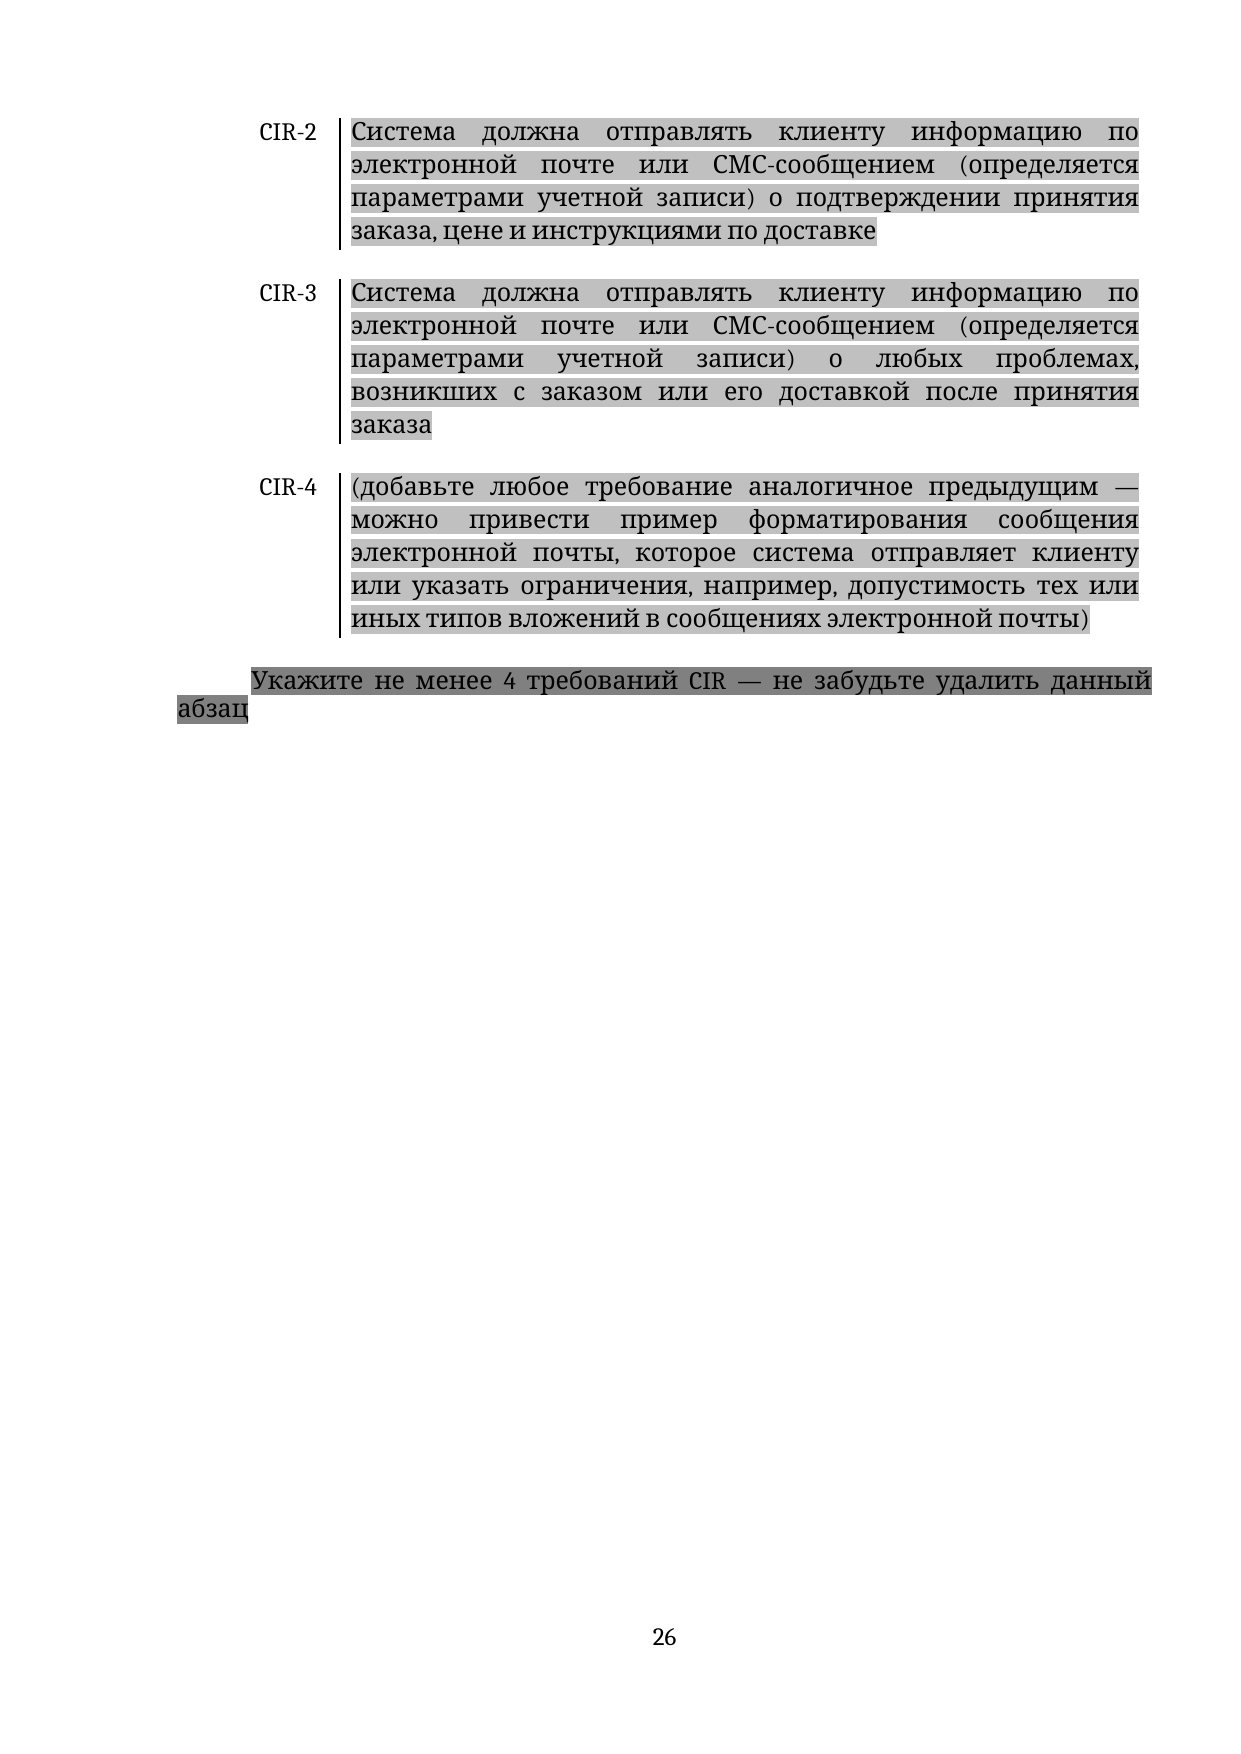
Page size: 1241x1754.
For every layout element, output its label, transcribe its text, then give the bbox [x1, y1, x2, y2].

table_header Система должна отправлять клиенту информацию по электронной почте или СМС-сообщением (определяется параметрами учетной записи) о подтверждении принятия заказа, цене и инструкциями по доставке [341, 118, 1151, 250]
table_header (добавьте любое требование аналогичное предыдущим — можно привести пример форматирования сообщения электронной почты, которое система отправляет клиенту или указать ограничения, например, допустимость тех или иных типов вложений в сообщениях электронной почты) [341, 473, 1151, 638]
table_header CIR-2 [236, 118, 339, 250]
table_header CIR-3 [236, 279, 339, 444]
table_header Система должна отправлять клиенту информацию по электронной почте или СМС-сообщением (определяется параметрами учетной записи) о любых проблемах, возникших с заказом или его доставкой после принятия заказа [341, 279, 1151, 444]
table_header CIR-4 [236, 473, 339, 638]
text Укажите не менее 4 требований CIR — не забудьте удалить данный абзац [177, 667, 1152, 724]
